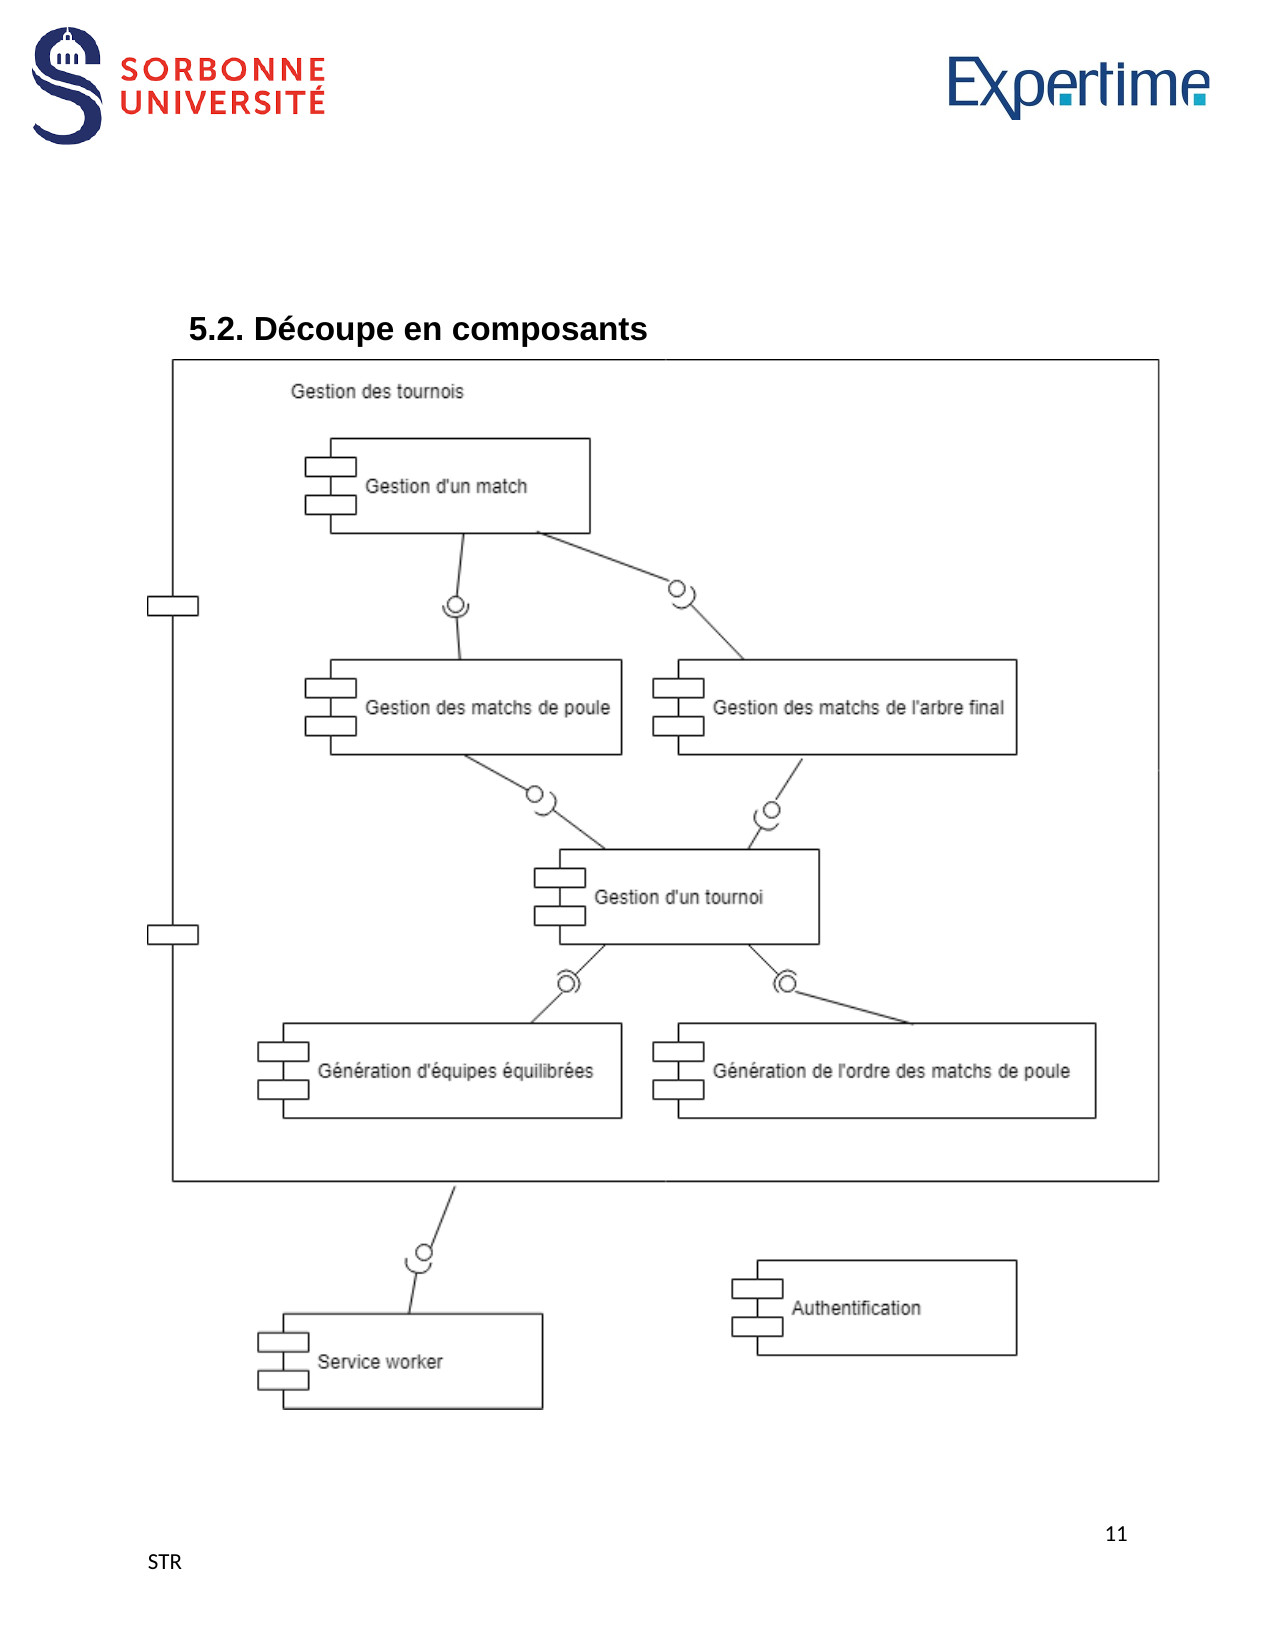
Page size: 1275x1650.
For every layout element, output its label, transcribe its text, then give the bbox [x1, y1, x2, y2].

picture [945, 52, 1210, 120]
picture [31, 26, 325, 145]
picture [147, 359, 1160, 1410]
subtitle Découpe en composants [189, 309, 1127, 348]
